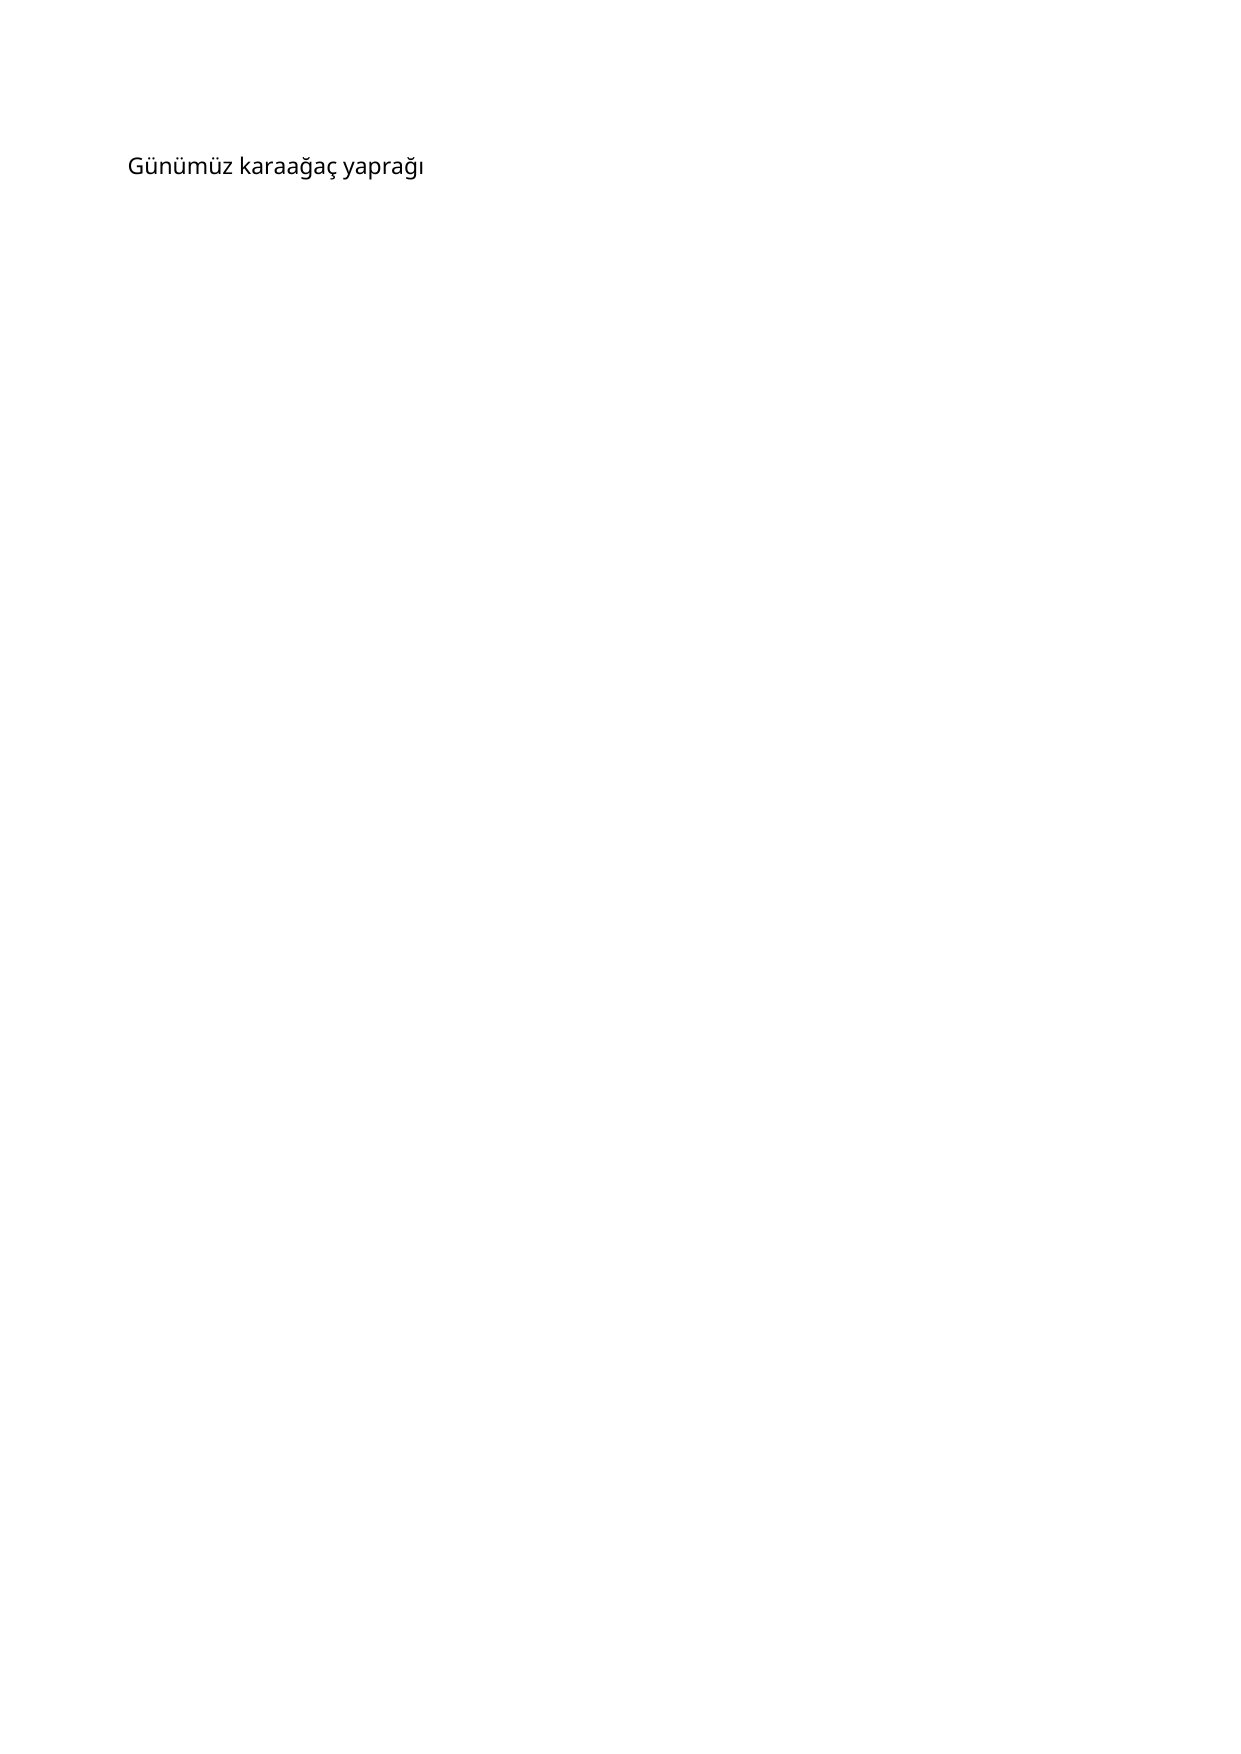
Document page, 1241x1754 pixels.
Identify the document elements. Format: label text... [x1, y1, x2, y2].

text Günümüz karaağaç yaprağı [127, 150, 1143, 181]
